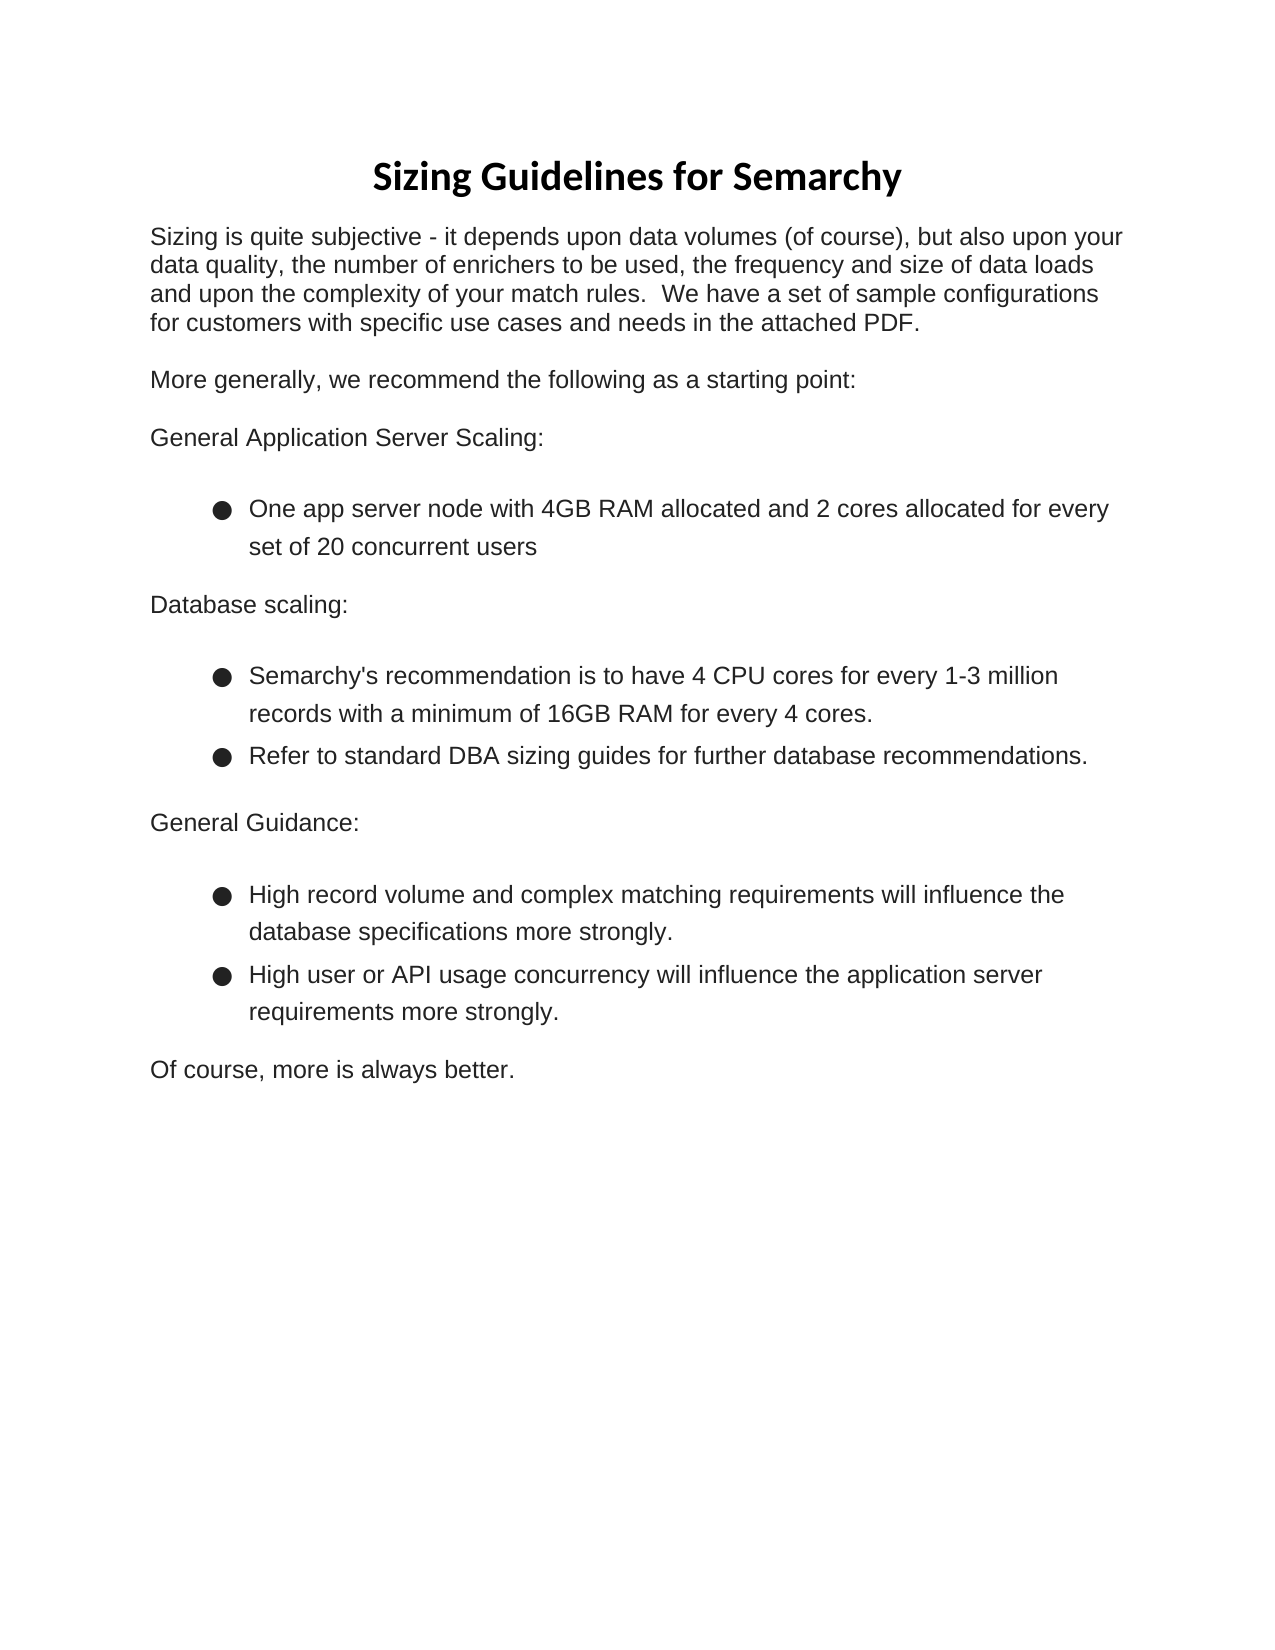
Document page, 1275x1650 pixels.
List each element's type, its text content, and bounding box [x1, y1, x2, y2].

list Refer to standard DBA sizing guides for further database recommendations. [211, 728, 1125, 779]
text Sizing Guidelines for Semarchy [150, 150, 1125, 201]
list High user or API usage concurrency will influence the application server requirements more strongly. [211, 946, 1125, 1026]
text Sizing is quite subjective - it depends upon data volumes (of course), but also upon your data quality, the number of enrichers to be used, the frequency and size of data loads and upon the complexity of your match rules. We have a set of sample configurations for customers with specific use cases and needs in the attached PDF. More generally, we recommend the following as a starting point: General Application Server Scaling: [150, 222, 1125, 452]
text General Guidance: [150, 808, 1125, 837]
text Database scaling: [150, 590, 1125, 619]
list One app server node with 4GB RAM allocated and 2 cores allocated for every set of 20 concurrent users [211, 481, 1125, 561]
text Of course, more is always better. [150, 1055, 1125, 1084]
list Semarchy's recommendation is to have 4 CPU cores for every 1-3 million records with a minimum of 16GB RAM for every 4 cores. [211, 648, 1125, 728]
list High record volume and complex matching requirements will influence the database specifications more strongly. [211, 866, 1125, 946]
